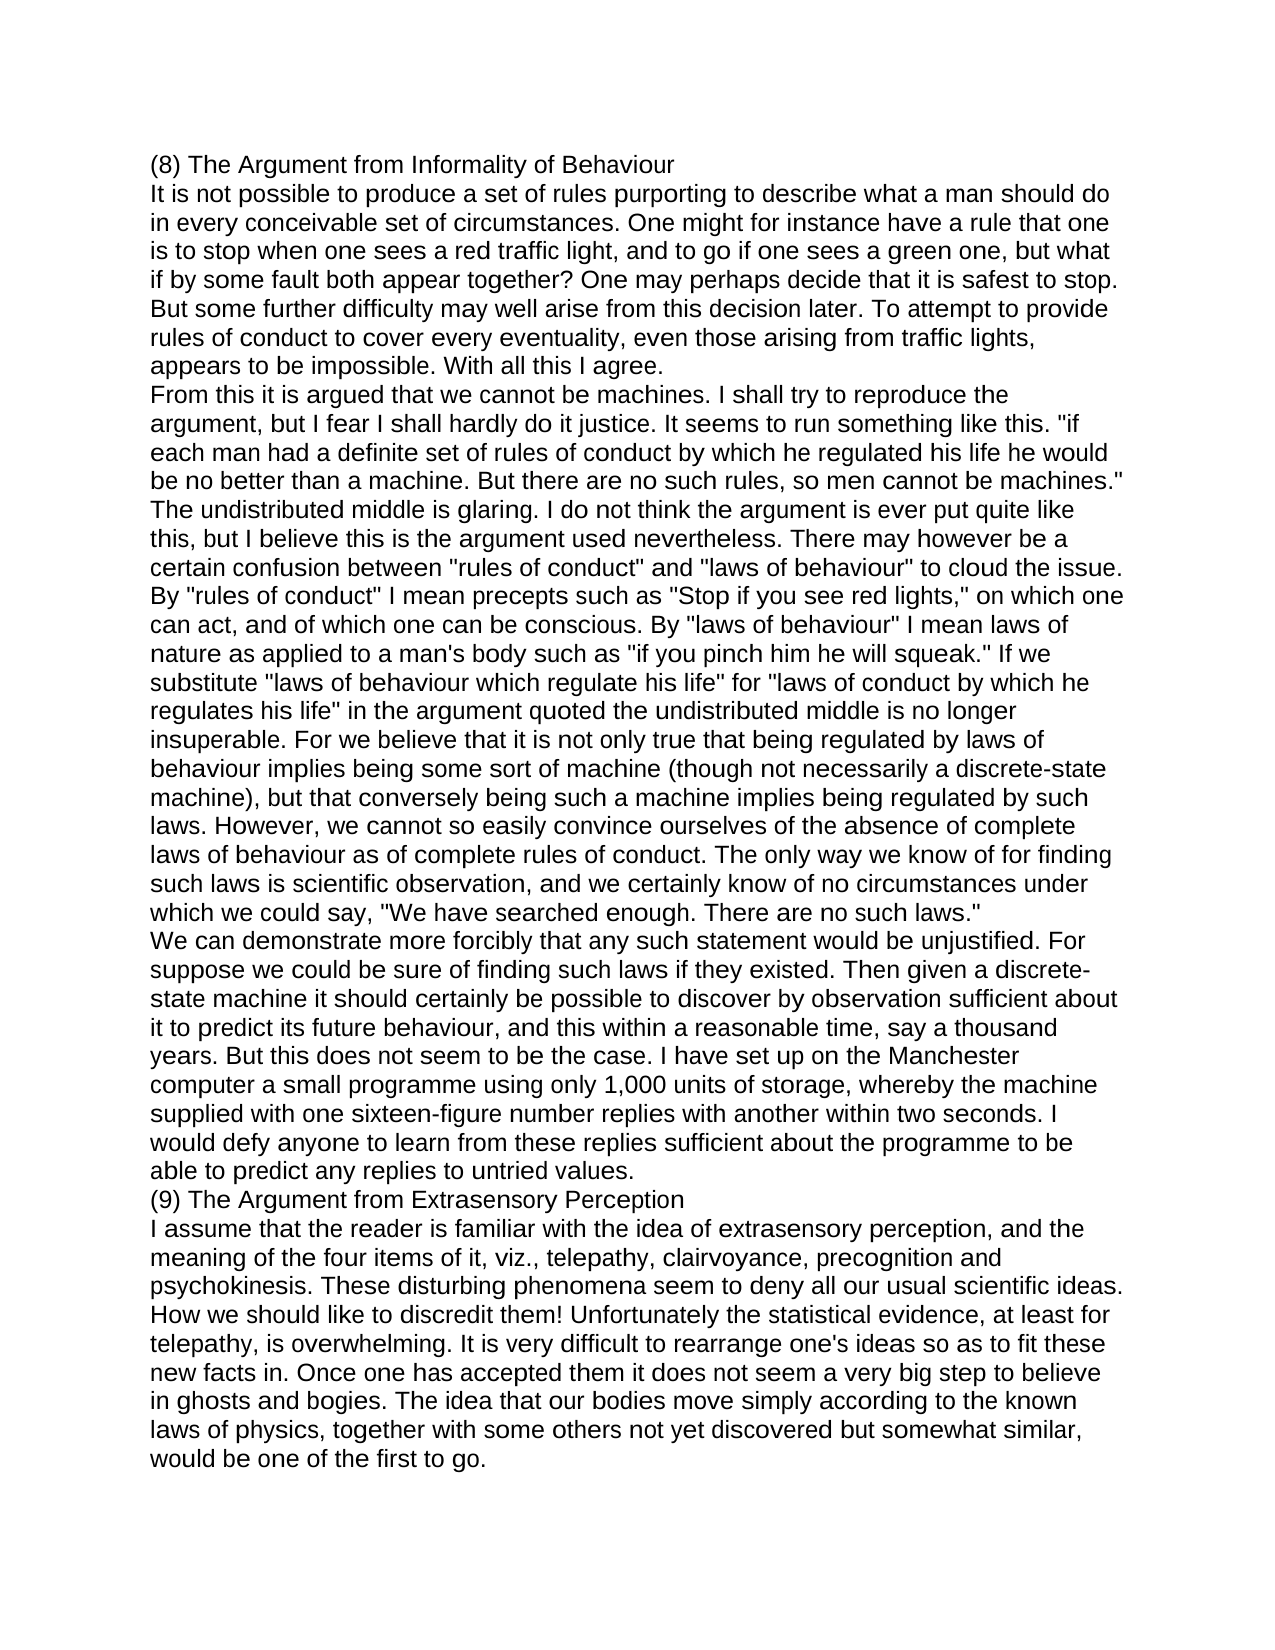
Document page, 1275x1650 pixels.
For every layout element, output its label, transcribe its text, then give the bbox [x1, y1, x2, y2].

text (8) The Argument from Informality of Behaviour [150, 150, 1125, 179]
text It is not possible to produce a set of rules purporting to describe what a man should do in every conceivable set of circumstances. One might for instance have a rule that one is to stop when one sees a red traffic light, and to go if one sees a green one, but what if by some fault both appear together? One may perhaps decide that it is safest to stop. But some further difficulty may well arise from this decision later. To attempt to provide rules of conduct to cover every eventuality, even those arising from traffic lights, appears to be impossible. With all this I agree. [150, 179, 1125, 380]
text From this it is argued that we cannot be machines. I shall try to reproduce the argument, but I fear I shall hardly do it justice. It seems to run something like this. "if each man had a definite set of rules of conduct by which he regulated his life he would be no better than a machine. But there are no such rules, so men cannot be machines." The undistributed middle is glaring. I do not think the argument is ever put quite like this, but I believe this is the argument used nevertheless. There may however be a certain confusion between "rules of conduct" and "laws of behaviour" to cloud the issue. By "rules of conduct" I mean precepts such as "Stop if you see red lights," on which one can act, and of which one can be conscious. By "laws of behaviour" I mean laws of nature as applied to a man's body such as "if you pinch him he will squeak." If we substitute "laws of behaviour which regulate his life" for "laws of conduct by which he regulates his life" in the argument quoted the undistributed middle is no longer insuperable. For we believe that it is not only true that being regulated by laws of behaviour implies being some sort of machine (though not necessarily a discrete-state machine), but that conversely being such a machine implies being regulated by such laws. However, we cannot so easily convince ourselves of the absence of complete laws of behaviour as of complete rules of conduct. The only way we know of for finding such laws is scientific observation, and we certainly know of no circumstances under which we could say, "We have searched enough. There are no such laws." [150, 380, 1125, 926]
text I assume that the reader is familiar with the idea of extrasensory perception, and the meaning of the four items of it, viz., telepathy, clairvoyance, precognition and psychokinesis. These disturbing phenomena seem to deny all our usual scientific ideas. How we should like to discredit them! Unfortunately the statistical evidence, at least for telepathy, is overwhelming. It is very difficult to rearrange one's ideas so as to fit these new facts in. Once one has accepted them it does not seem a very big step to believe in ghosts and bogies. The idea that our bodies move simply according to the known laws of physics, together with some others not yet discovered but somewhat similar, would be one of the first to go. [150, 1214, 1125, 1472]
text We can demonstrate more forcibly that any such statement would be unjustified. For suppose we could be sure of finding such laws if they existed. Then given a discrete-state machine it should certainly be possible to discover by observation sufficient about it to predict its future behaviour, and this within a reasonable time, say a thousand years. But this does not seem to be the case. I have set up on the Manchester computer a small programme using only 1,000 units of storage, whereby the machine supplied with one sixteen-figure number replies with another within two seconds. I would defy anyone to learn from these replies sufficient about the programme to be able to predict any replies to untried values. [150, 926, 1125, 1185]
text (9) The Argument from Extrasensory Perception [150, 1185, 1125, 1214]
